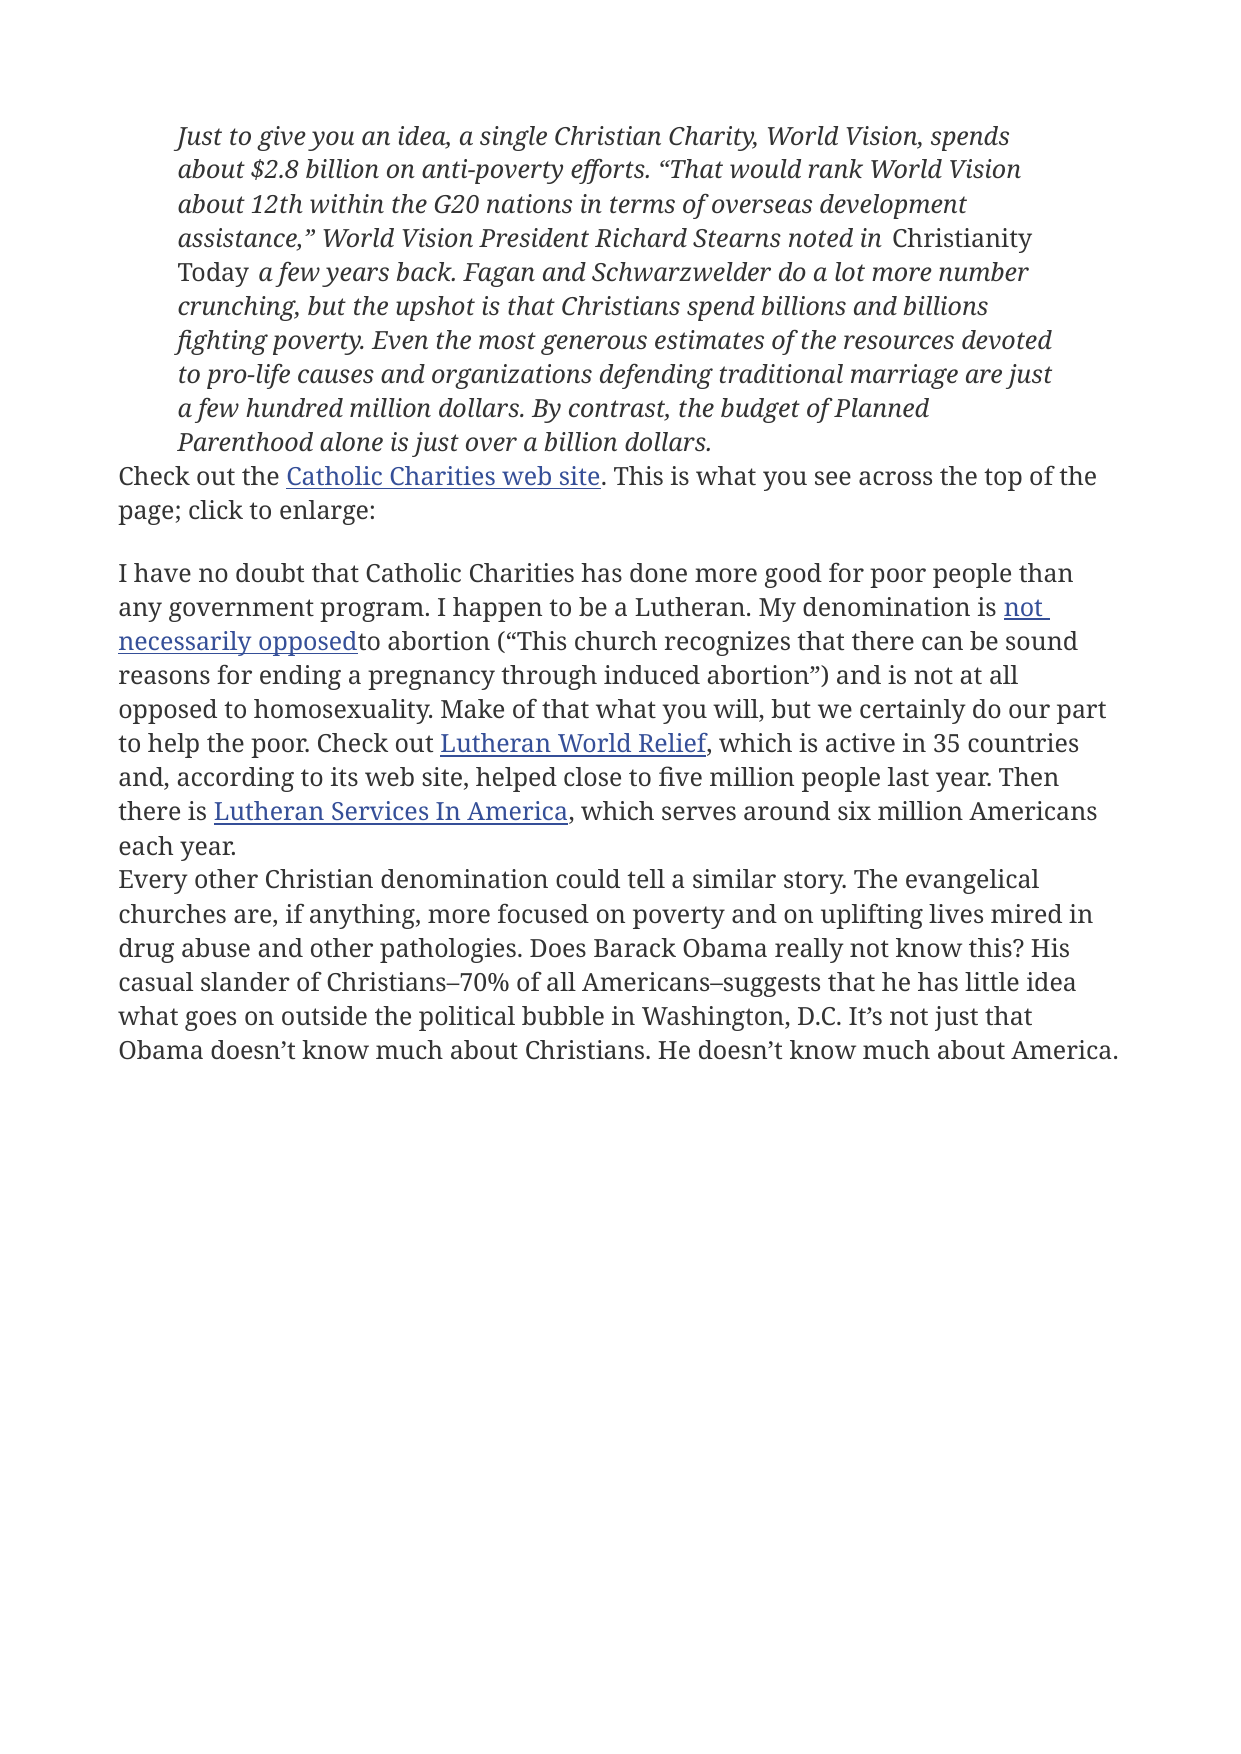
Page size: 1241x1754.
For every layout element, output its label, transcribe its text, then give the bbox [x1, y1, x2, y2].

text I have no doubt that Catholic Charities has done more good for poor people than any government program. I happen to be a Lutheran. My denomination is not necessarily opposedto abortion (“This church recognizes that there can be sound reasons for ending a pregnancy through induced abortion”) and is not at all opposed to homosexuality. Make of that what you will, but we certainly do our part to help the poor. Check out Lutheran World Relief, which is active in 35 countries and, according to its web site, helped close to five million people last year. Then there is Lutheran Services In America, which serves around six million Americans each year. [118, 556, 1122, 862]
text Every other Christian denomination could tell a similar story. The evangelical churches are, if anything, more focused on poverty and on uplifting lives mired in drug abuse and other pathologies. Does Barack Obama really not know this? His casual slander of Christians–70% of all Americans–suggests that he has little idea what goes on outside the political bubble in Washington, D.C. It’s not just that Obama doesn’t know much about Christians. He doesn’t know much about America. [118, 862, 1122, 1067]
text Just to give you an idea, a single Christian Charity, World Vision, spends about $2.8 billion on anti-poverty efforts. “That would rank World Vision about 12th within the G20 nations in terms of overseas development assistance,” World Vision President Richard Stearns noted in Christianity Today a few years back. Fagan and Schwarzwelder do a lot more number crunching, but the upshot is that Christians spend billions and billions fighting poverty. Even the most generous estimates of the resources devoted to pro-life causes and organizations defending traditional marriage are just a few hundred million dollars. By contrast, the budget of Planned Parenthood alone is just over a billion dollars. [177, 118, 1063, 459]
text Check out the Catholic Charities web site. This is what you see across the top of the page; click to enlarge: [118, 459, 1122, 527]
